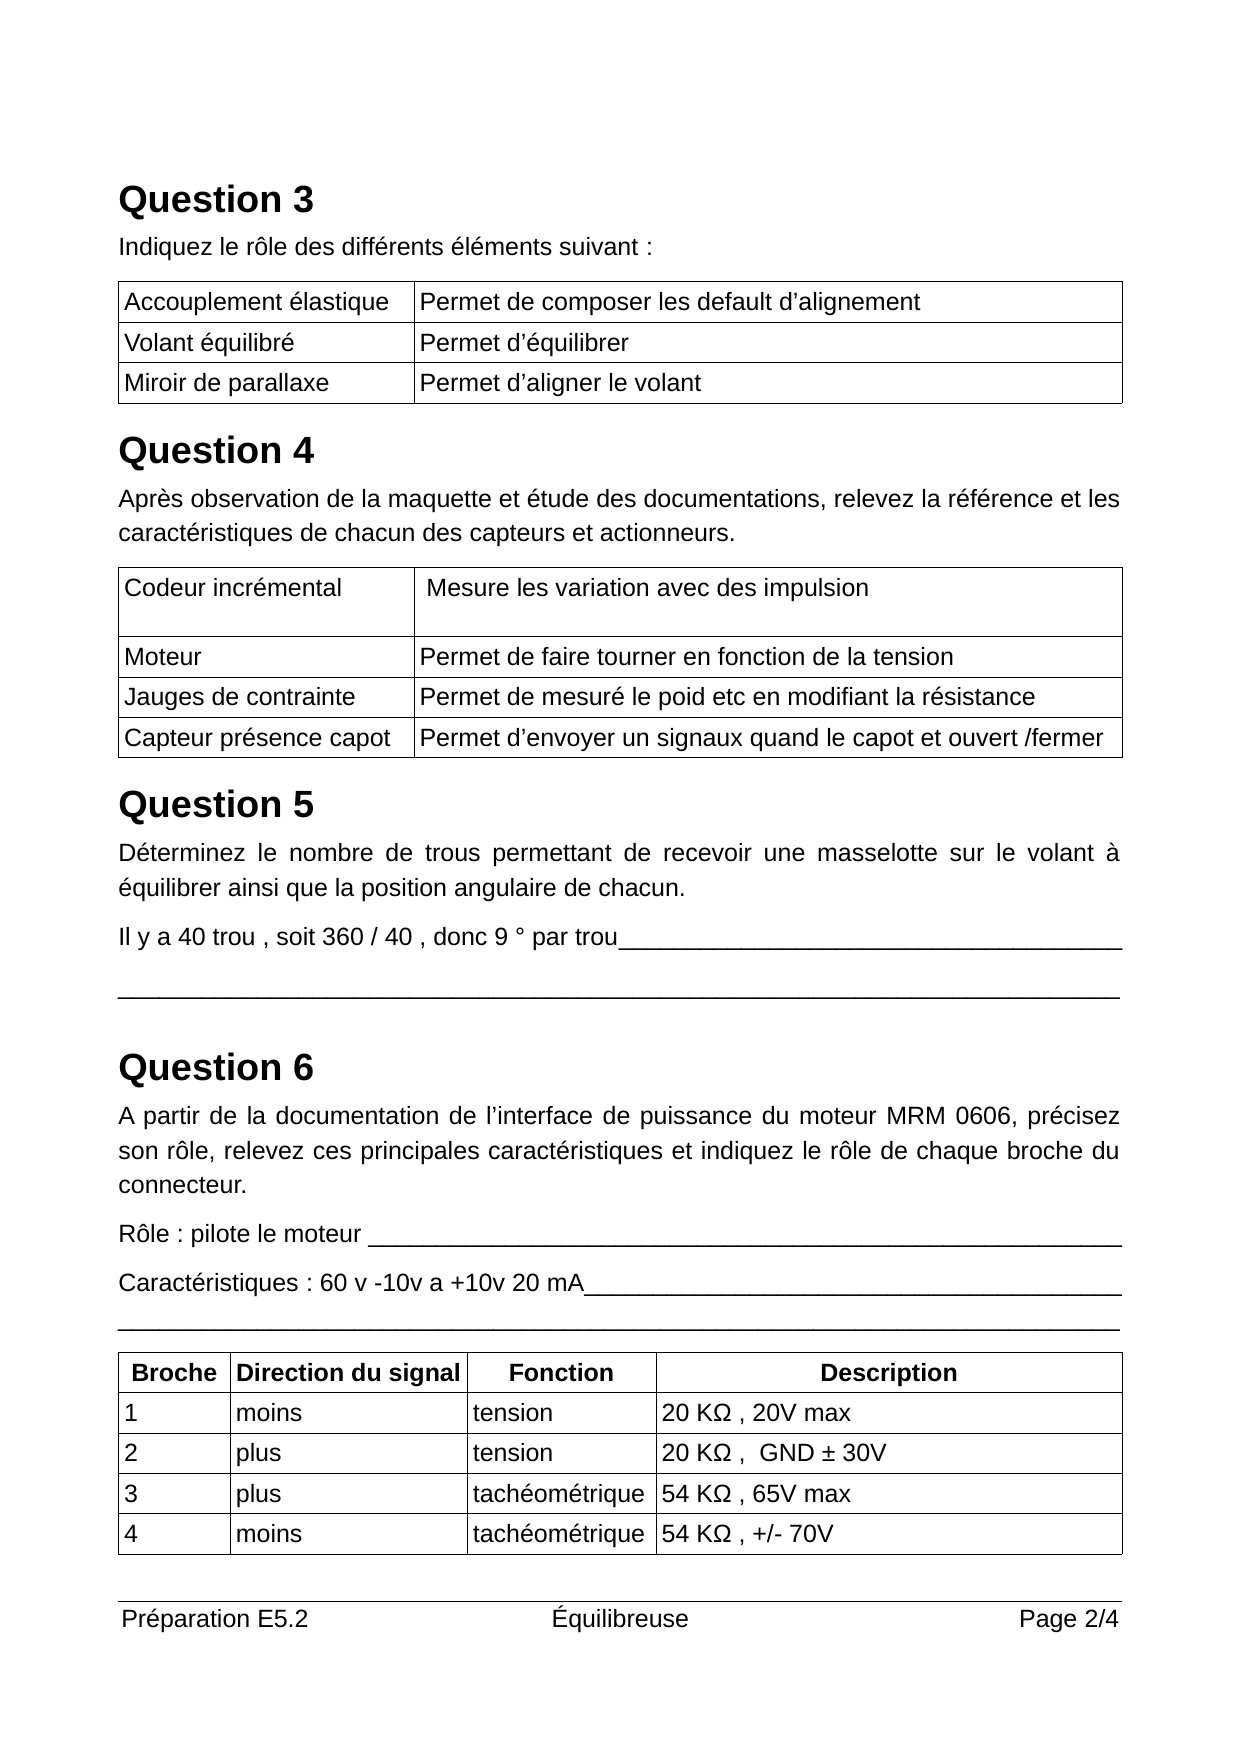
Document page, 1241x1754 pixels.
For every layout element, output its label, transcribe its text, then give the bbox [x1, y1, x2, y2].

table_cell tension [468, 1393, 656, 1432]
subtitle Question 4 [118, 427, 1122, 471]
table_cell tachéométrique [468, 1474, 656, 1513]
text Après observation de la maquette et étude des documentations, relevez la référence et les caractéristiques de chacun des capteurs et actionneurs. [118, 484, 1122, 547]
table_cell plus [231, 1474, 467, 1513]
table_cell Permet d’aligner le volant [415, 363, 1122, 402]
subtitle Question 3 [118, 176, 1122, 220]
table_cell 4 [119, 1514, 230, 1553]
text Il y a 40 trou , soit 360 / 40 , donc 9 ° par trou [118, 922, 1122, 951]
table_cell 54 KΩ , 65V max [657, 1474, 1122, 1513]
table_cell plus [231, 1434, 467, 1473]
subtitle Question 6 [118, 1045, 1122, 1089]
table_cell Jauges de contrainte [119, 678, 414, 717]
table_header Direction du signal [231, 1353, 467, 1392]
table_cell Permet d’équilibrer [415, 323, 1122, 362]
table_cell Miroir de parallaxe [119, 363, 414, 402]
table_header Fonction [468, 1353, 656, 1392]
table_cell moins [231, 1514, 467, 1553]
subtitle Question 5 [118, 782, 1122, 826]
table_cell Permet de mesuré le poid etc en modifiant la résistance [415, 678, 1122, 717]
table_header Description [657, 1353, 1122, 1392]
text A partir de la documentation de l’interface de puissance du moteur MRM 0606, précisez son rôle, relevez ces principales caractéristiques et indiquez le rôle de chaque broche du connecteur. [118, 1101, 1122, 1199]
table_cell Moteur [119, 637, 414, 677]
table_header Permet de composer les default d’alignement [415, 282, 1122, 322]
text Caractéristiques : 60 v -10v a +10v 20 mA [118, 1268, 1122, 1332]
table_cell tachéométrique [468, 1514, 656, 1553]
table_cell Permet d’envoyer un signaux quand le capot et ouvert /fermer [415, 718, 1122, 757]
table_header Codeur incrémental [119, 568, 414, 636]
table_cell tension [468, 1434, 656, 1473]
table_cell Capteur présence capot [119, 718, 414, 757]
table_cell 3 [119, 1474, 230, 1513]
table_header Accouplement élastique [119, 282, 414, 322]
table_cell 1 [119, 1393, 230, 1432]
table_cell 20 KΩ , GND ± 30V [657, 1434, 1122, 1473]
text Indiquez le rôle des différents éléments suivant : [118, 232, 1122, 261]
table_cell moins [231, 1393, 467, 1432]
text Rôle : pilote le moteur [118, 1219, 1122, 1248]
table_cell 54 KΩ , +/- 70V [657, 1514, 1122, 1553]
table_cell 2 [119, 1434, 230, 1473]
table_cell Permet de faire tourner en fonction de la tension [415, 637, 1122, 677]
table_cell 20 KΩ , 20V max [657, 1393, 1122, 1432]
table_header Mesure les variation avec des impulsion [415, 568, 1122, 636]
table_cell Volant équilibré [119, 323, 414, 362]
text Déterminez le nombre de trous permettant de recevoir une masselotte sur le volant à équilibrer ainsi que la position angulaire de chacun. [118, 838, 1122, 902]
table_header Broche [119, 1353, 230, 1392]
